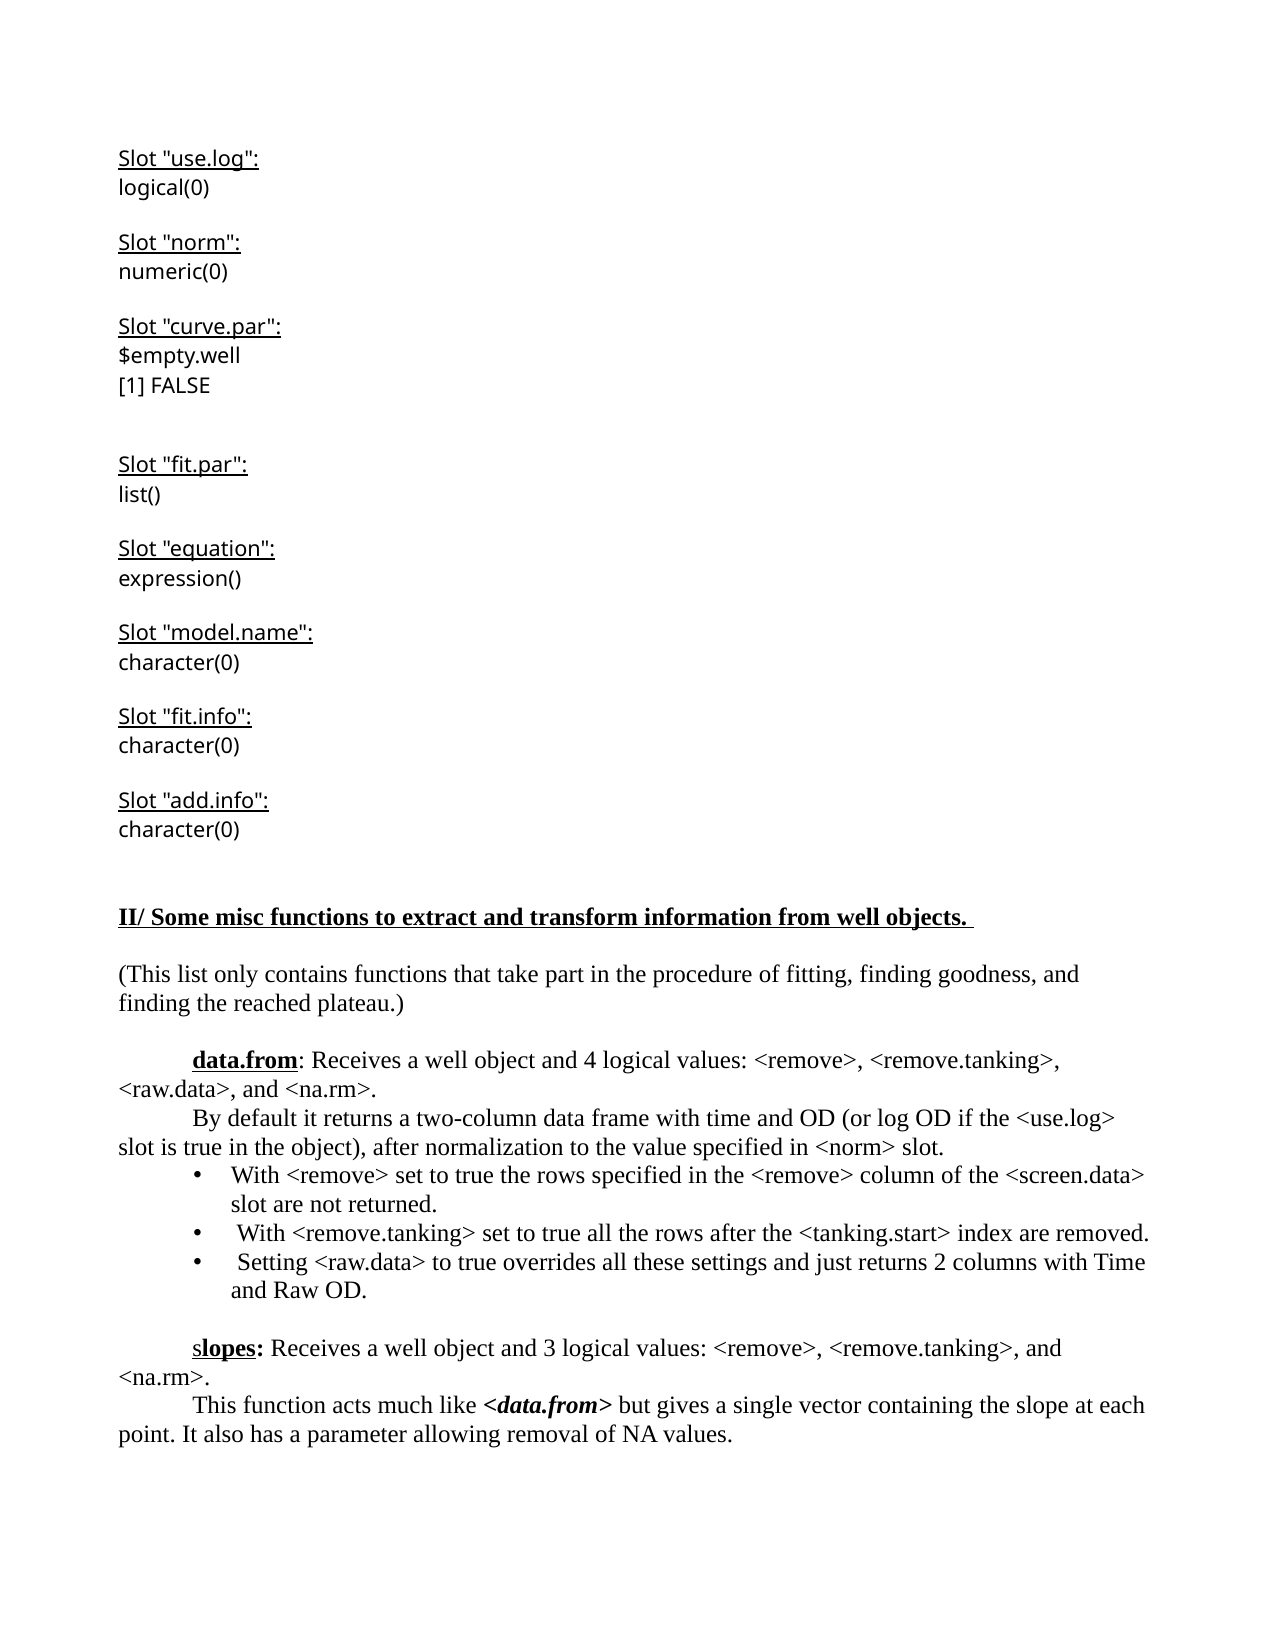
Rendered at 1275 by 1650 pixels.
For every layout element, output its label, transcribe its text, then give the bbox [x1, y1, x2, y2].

text (This list only contains functions that take part in the procedure of fitting, finding goodness, and finding the reached plateau.) [118, 959, 1157, 1017]
text expression() [118, 563, 1157, 592]
text list() [118, 479, 1157, 508]
text character(0) [118, 731, 1157, 760]
text $empty.well [118, 341, 1157, 370]
text Slot "model.name": [118, 617, 1157, 647]
list With <remove> set to true the rows specified in the <remove> column of the <screen.data> slot are not returned. [193, 1161, 1157, 1218]
text character(0) [118, 647, 1157, 676]
text character(0) [118, 815, 1157, 844]
text Slot "fit.par": [118, 449, 1157, 479]
text This function acts much like <data.from> but gives a single vector containing the slope at each point. It also has a parameter allowing removal of NA values. [118, 1391, 1157, 1448]
text data.from: Receives a well object and 4 logical values: <remove>, <remove.tanking>, <raw.data>, and <na.rm>. [118, 1046, 1157, 1103]
text II/ Some misc functions to extract and transform information from well objects. [118, 902, 1157, 931]
text Slot "add.info": [118, 785, 1157, 815]
text slopes: Receives a well object and 3 logical values: <remove>, <remove.tanking>, and <na.rm>. [118, 1333, 1157, 1391]
text By default it returns a two-column data frame with time and OD (or log OD if the <use.log> slot is true in the object), after normalization to the value specified in <norm> slot. [118, 1103, 1157, 1161]
text logical(0) [118, 173, 1157, 202]
list With <remove.tanking> set to true all the rows after the <tanking.start> index are removed. [193, 1218, 1157, 1247]
text Slot "fit.info": [118, 701, 1157, 731]
text Slot "equation": [118, 533, 1157, 563]
text numeric(0) [118, 257, 1157, 286]
text Slot "use.log": [118, 143, 1157, 173]
text [1] FALSE [118, 370, 1157, 399]
text Slot "curve.par": [118, 311, 1157, 341]
text Slot "norm": [118, 227, 1157, 257]
list Setting <raw.data> to true overrides all these settings and just returns 2 columns with Time and Raw OD. [193, 1247, 1157, 1304]
